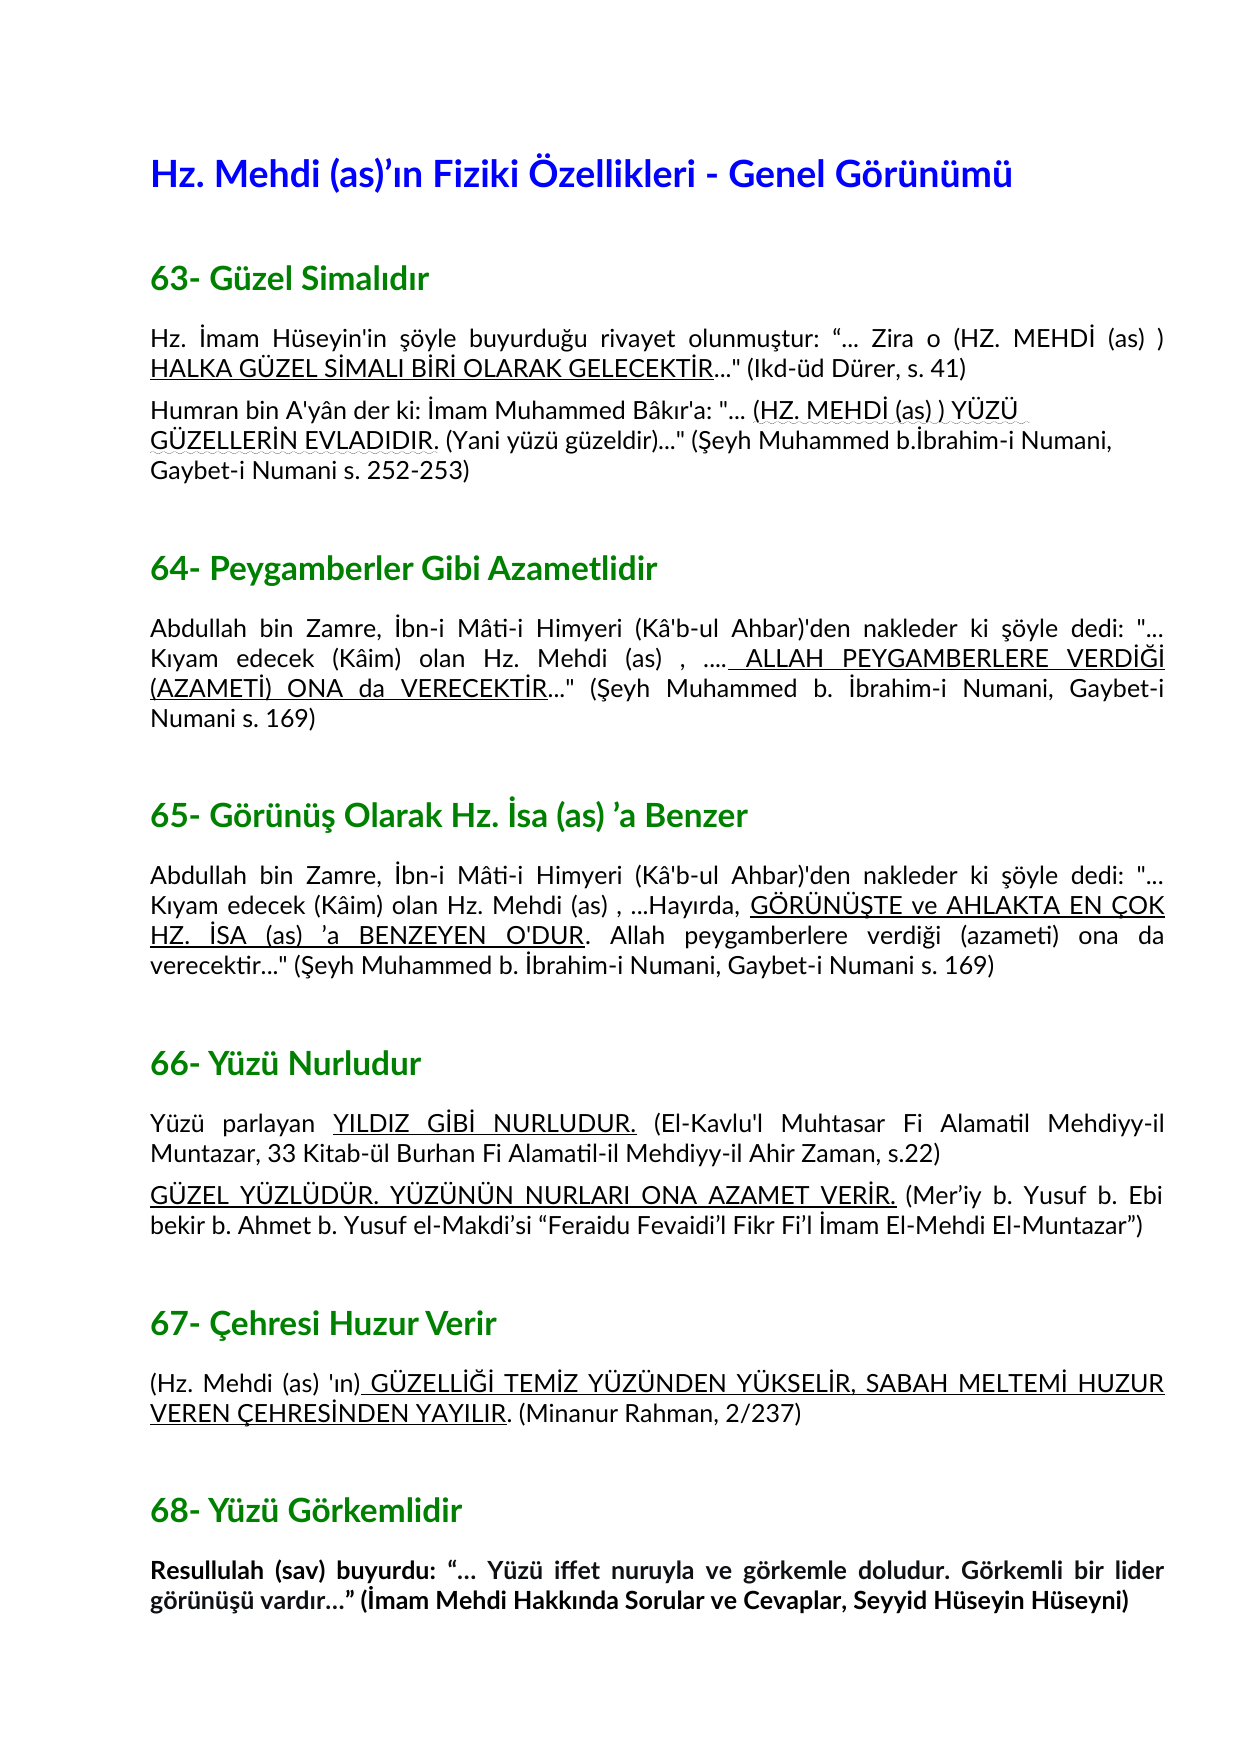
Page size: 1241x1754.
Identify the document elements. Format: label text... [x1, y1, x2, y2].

text GÜZEL YÜZLÜDÜR. YÜZÜNÜN NURLARI ONA AZAMET VERİR. (Mer’iy b. Yusuf b. Ebi bekir b. Ahmet b. Yusuf el-Makdi’si “Feraidu Fevaidi’l Fikr Fi’l İmam El-Mehdi El-Muntazar”) [150, 1180, 1165, 1240]
text Humran bin A'yân der ki: İmam Muhammed Bâkır'a: "... (HZ. MEHDİ (as) ) YÜZÜ GÜZELLERİN EVLADIDIR. (Yani yüzü güzeldir)..." (Şeyh Muhammed b.İbrahim-i Numani, Gaybet-i Numani s. 252-253) [150, 395, 1165, 485]
text Abdullah bin Zamre, İbn-i Mâti-i Himyeri (Kâ'b-ul Ahbar)'den nakleder ki şöyle dedi: "... Kıyam edecek (Kâim) olan Hz. Mehdi (as) , ...Hayırda, GÖRÜNÜŞTE ve AHLAKTA EN ÇOK HZ. İSA (as) ’a BENZEYEN O'DUR. Allah peygamberlere verdiği (azameti) ona da verecektir..." (Şeyh Muhammed b. İbrahim-i Numani, Gaybet-i Numani s. 169) [150, 860, 1165, 980]
text Hz. İmam Hüseyin'in şöyle buyurduğu rivayet olunmuştur: “... Zira o (HZ. MEHDİ (as) ) HALKA GÜZEL SİMALI BİRİ OLARAK GELECEKTİR..." (Ikd-üd Dürer, s. 41) [150, 322, 1165, 382]
text Abdullah bin Zamre, İbn-i Mâti-i Himyeri (Kâ'b-ul Ahbar)'den nakleder ki şöyle dedi: "... Kıyam edecek (Kâim) olan Hz. Mehdi (as) , .... ALLAH PEYGAMBERLERE VERDİĞİ (AZAMETİ) ONA da VERECEKTİR..." (Şeyh Muhammed b. İbrahim-i Numani, Gaybet-i Numani s. 169) [150, 612, 1165, 732]
subtitle Hz. Mehdi (as)’ın Fiziki Özellikleri - Genel Görünümü [150, 150, 1165, 195]
subtitle 68- Yüzü Görkemlidir [150, 1490, 1165, 1530]
subtitle 67- Çehresi Huzur Verir [150, 1302, 1165, 1342]
subtitle 66- Yüzü Nurludur [150, 1042, 1165, 1082]
text Resullulah (sav) buyurdu: “… Yüzü iffet nuruyla ve görkemle doludur. Görkemli bir lider görünüşü vardır…” (İmam Mehdi Hakkında Sorular ve Cevaplar, Seyyid Hüseyin Hüseyni) [150, 1555, 1165, 1615]
subtitle 63- Güzel Simalıdır [150, 257, 1165, 297]
subtitle 65- Görünüş Olarak Hz. İsa (as) ’a Benzer [150, 795, 1165, 835]
text (Hz. Mehdi (as) 'ın) GÜZELLİĞİ TEMİZ YÜZÜNDEN YÜKSELİR, SABAH MELTEMİ HUZUR VEREN ÇEHRESİNDEN YAYILIR. (Minanur Rahman, 2/237) [150, 1367, 1165, 1427]
subtitle 64- Peygamberler Gibi Azametlidir [150, 547, 1165, 587]
text Yüzü parlayan YILDIZ GİBİ NURLUDUR. (El-Kavlu'l Muhtasar Fi Alamatil Mehdiyy-il Muntazar, 33 Kitab-ül Burhan Fi Alamatil-il Mehdiyy-il Ahir Zaman, s.22) [150, 1107, 1165, 1167]
